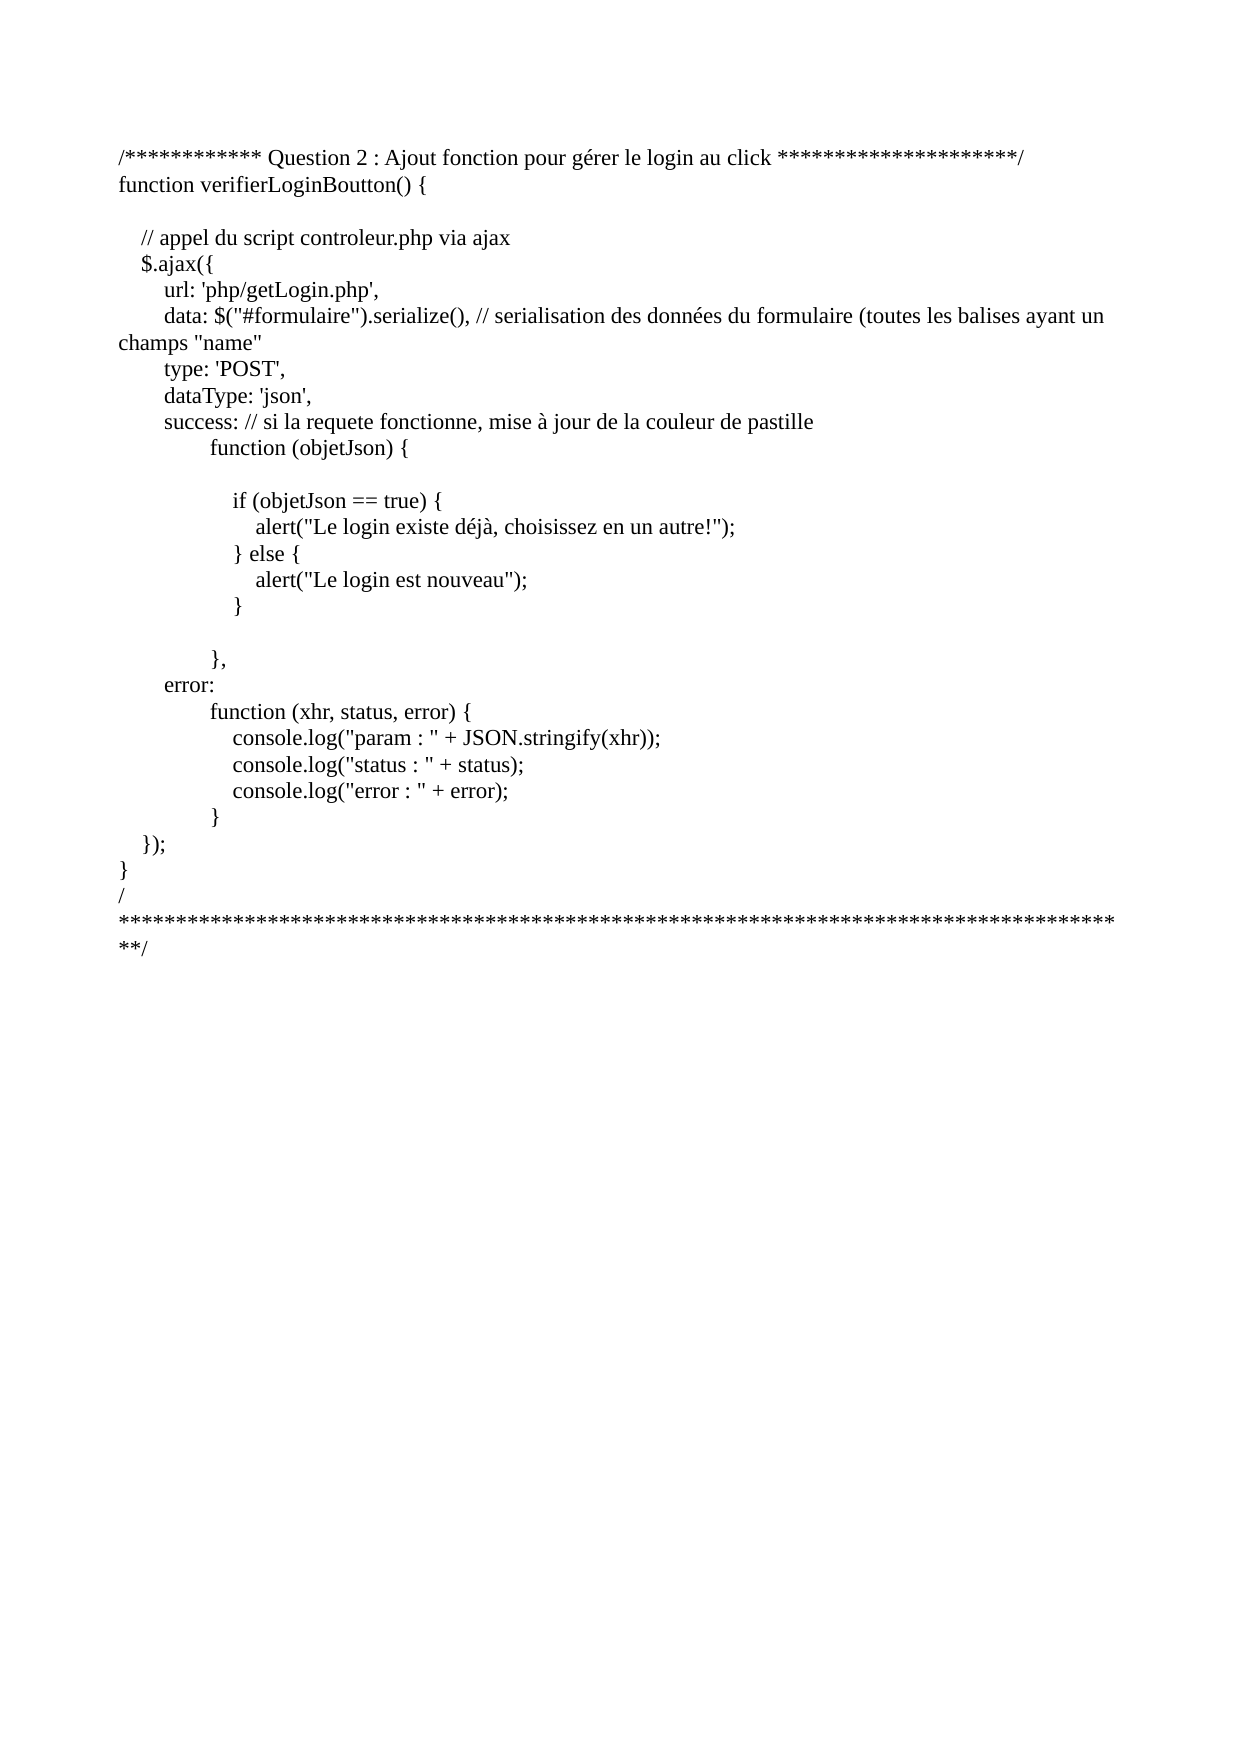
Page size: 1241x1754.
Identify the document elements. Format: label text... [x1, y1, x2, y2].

text error: [118, 672, 1122, 698]
text }); [118, 830, 1122, 856]
text alert("Le login existe déjà, choisissez en un autre!"); [118, 513, 1122, 540]
text /************ Question 2 : Ajout fonction pour gérer le login au click *********************/ [118, 144, 1122, 171]
text url: 'php/getLogin.php', [118, 276, 1122, 303]
text // appel du script controleur.php via ajax [118, 223, 1122, 250]
text $.ajax({ [118, 250, 1122, 276]
text } else { [118, 540, 1122, 566]
text } [118, 803, 1122, 830]
text console.log("status : " + status); [118, 751, 1122, 777]
text }, [118, 645, 1122, 672]
text if (objetJson == true) { [118, 487, 1122, 513]
text dataType: 'json', [118, 382, 1122, 408]
text data: $("#formulaire").serialize(), // serialisation des données du formulaire (toutes les balises ayant un champs "name" [118, 303, 1122, 355]
text console.log("error : " + error); [118, 777, 1122, 803]
text console.log("param : " + JSON.stringify(xhr)); [118, 724, 1122, 751]
text function (objetJson) { [118, 434, 1122, 461]
text } [118, 592, 1122, 619]
text } [118, 856, 1122, 882]
text type: 'POST', [118, 355, 1122, 382]
text success: // si la requete fonctionne, mise à jour de la couleur de pastille [118, 408, 1122, 434]
text /*****************************************************************************************/ [118, 882, 1122, 961]
text alert("Le login est nouveau"); [118, 566, 1122, 592]
text function verifierLoginBoutton() { [118, 171, 1122, 197]
text function (xhr, status, error) { [118, 698, 1122, 724]
